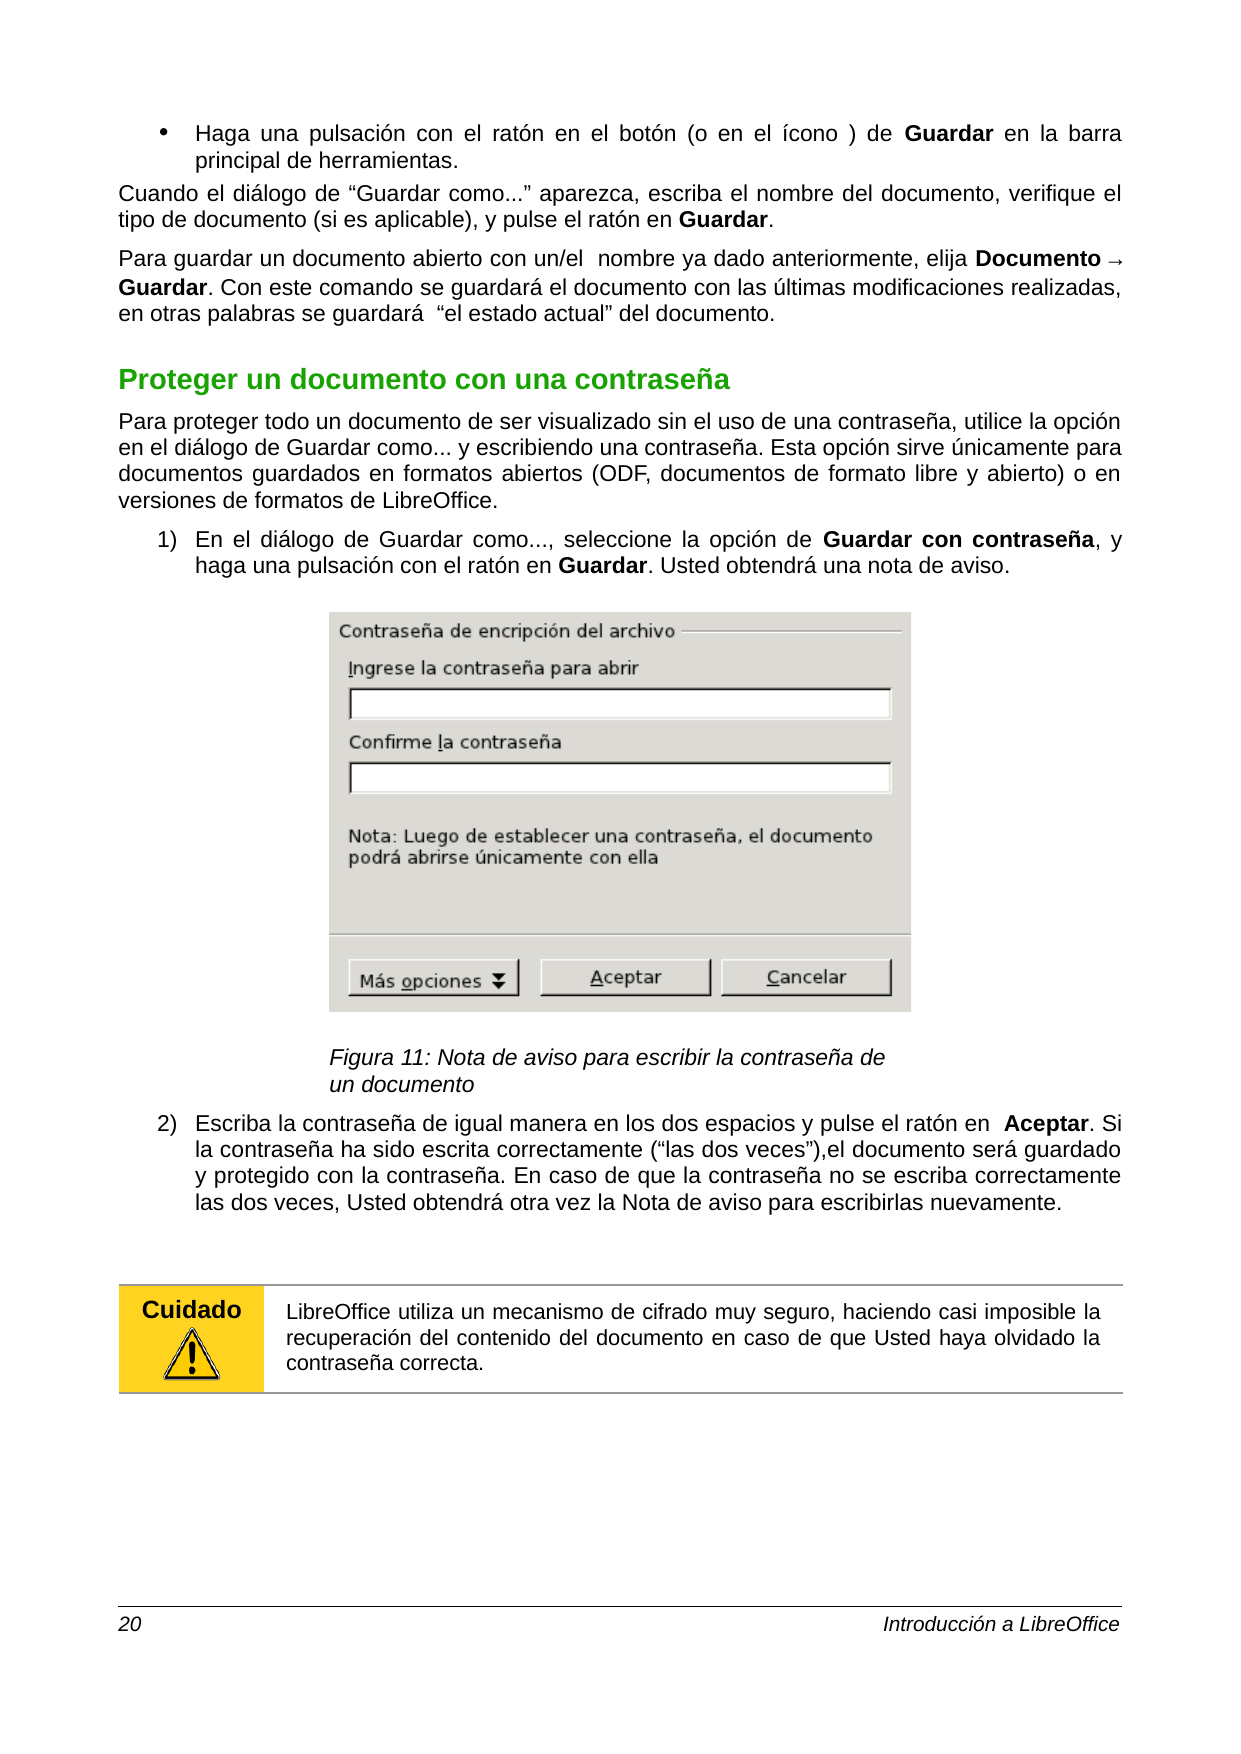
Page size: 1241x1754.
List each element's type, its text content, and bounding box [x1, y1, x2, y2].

picture [159, 1323, 224, 1384]
list Escriba la contraseña de igual manera en los dos espacios y pulse el ratón en Aceptar. Si la contraseña ha sido escrita correctamente (“las dos veces”),el documento será guardado y protegido con la contraseña. En caso de que la contraseña no se escriba correctamente las dos veces, Usted obtendrá otra vez la Nota de aviso para escribirlas nuevamente. [177, 1109, 1122, 1215]
text Cuando el diálogo de “Guardar como...” aparezca, escriba el nombre del documento, verifique el tipo de documento (si es aplicable), y pulse el ratón en Guardar. [118, 180, 1122, 233]
list Haga una pulsación con el ratón en el botón (o en el ícono ) de Guardar en la barra principal de herramientas. [156, 118, 1122, 174]
picture [329, 612, 912, 1012]
table_header LibreOffice utiliza un mecanismo de cifrado muy seguro, haciendo casi imposible la recuperación del contenido del documento en caso de que Usted haya olvidado la contraseña correcta. [264, 1286, 1122, 1392]
subtitle Proteger un documento con una contraseña [118, 362, 1122, 395]
list En el diálogo de Guardar como..., seleccione la opción de Guardar con contraseña, y haga una pulsación con el ratón en Guardar. Usted obtendrá una nota de aviso. [177, 526, 1122, 578]
text Para proteger todo un documento de ser visualizado sin el uso de una contraseña, utilice la opción en el diálogo de Guardar como... y escribiendo una contraseña. Esta opción sirve únicamente para documentos guardados en formatos abiertos (ODF, documentos de formato libre y abierto) o en versiones de formatos de LibreOffice. [118, 408, 1122, 513]
table_header Cuidado [119, 1286, 264, 1392]
text Figura 11: Nota de aviso para escribir la contraseña de un documento [329, 1044, 911, 1097]
text Para guardar un documento abierto con un/el nombre ya dado anteriormente, elija Documento → Guardar. Con este comando se guardará el documento con las últimas modificaciones realizadas, en otras palabras se guardará “el estado actual” del documento. [118, 245, 1122, 326]
